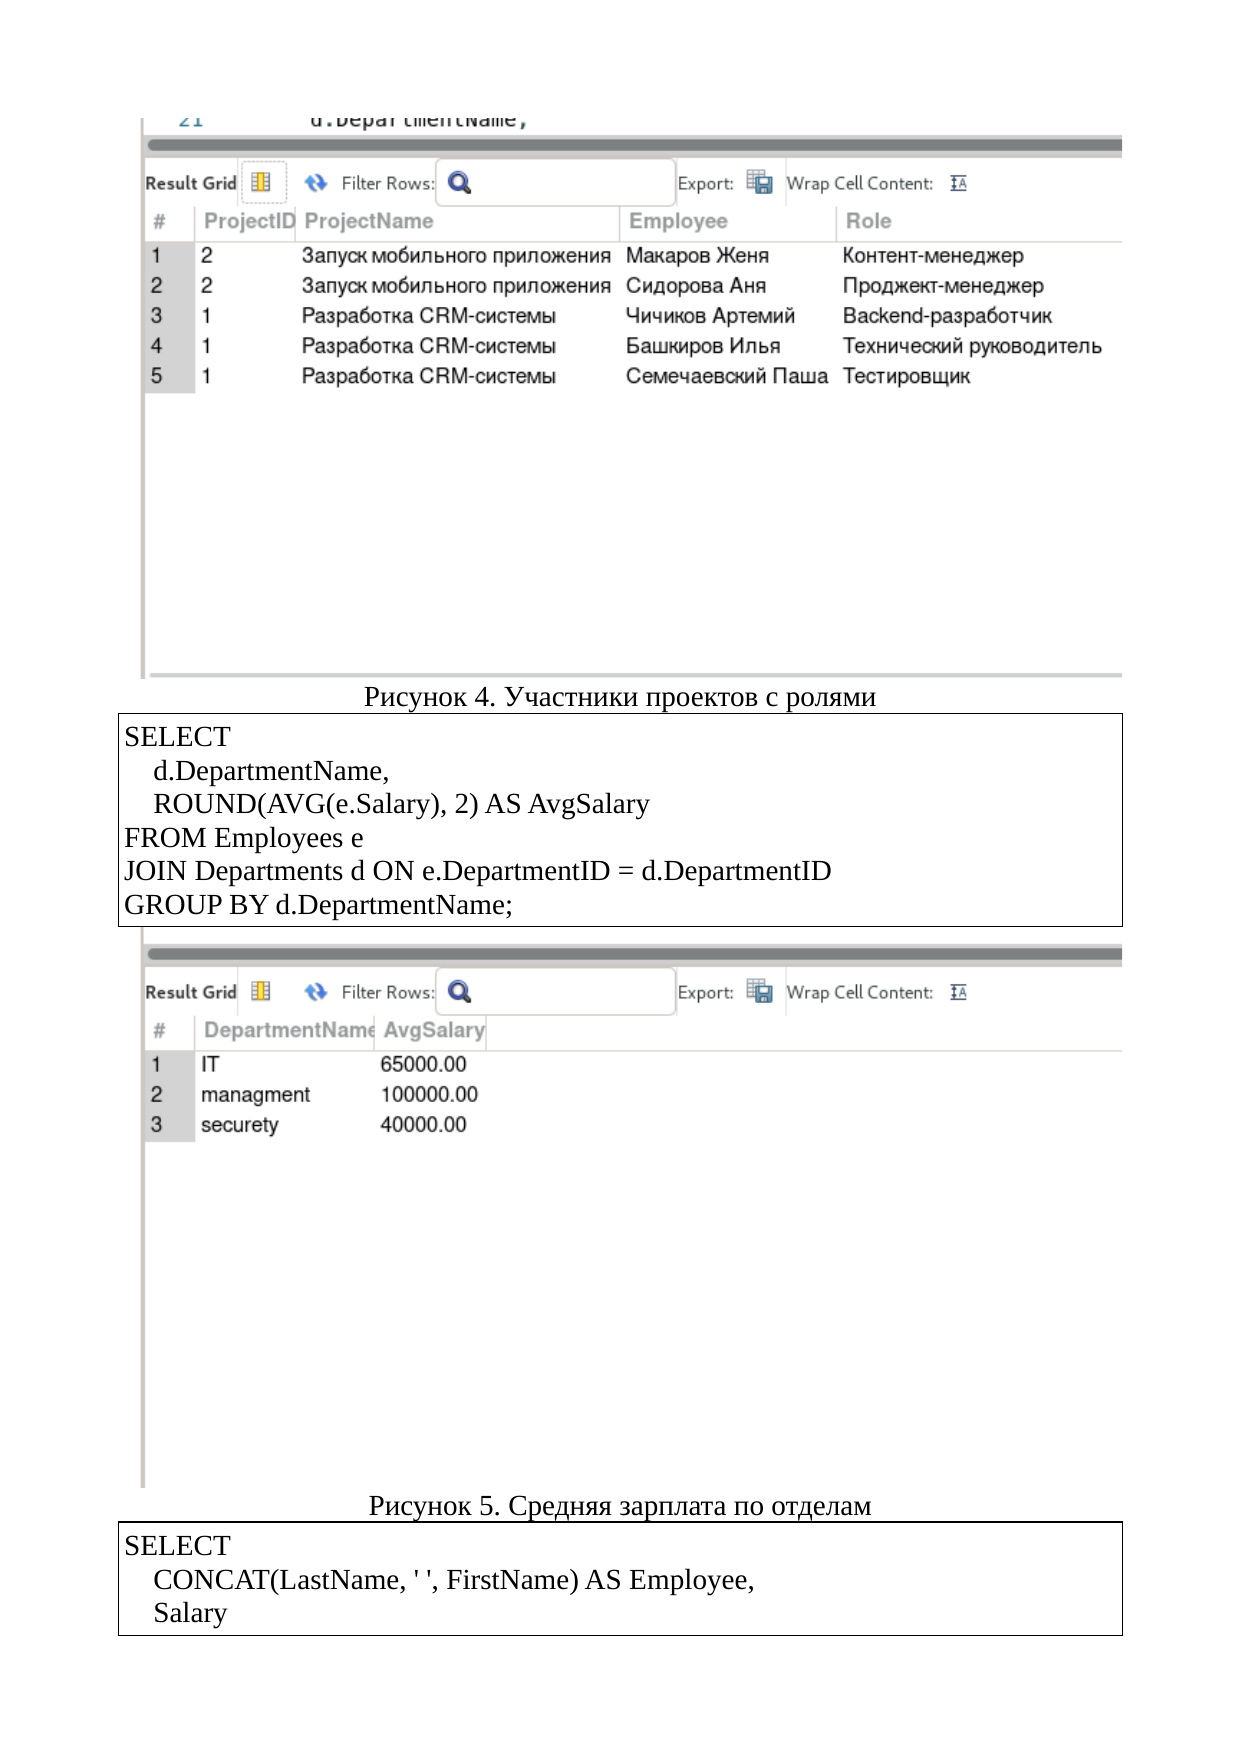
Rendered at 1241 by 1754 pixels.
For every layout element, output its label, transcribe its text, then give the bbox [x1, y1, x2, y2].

table_header SELECT CONCAT(LastName, ' ', FirstName) AS Employee, Salary [119, 1523, 1122, 1634]
table_header SELECT d.DepartmentName, ROUND(AVG(e.Salary), 2) AS AvgSalary FROM Employees e JOIN Departments d ON e.DepartmentID = d.DepartmentID GROUP BY d.DepartmentName; [119, 714, 1122, 926]
picture [118, 927, 1123, 1488]
picture [118, 118, 1123, 679]
text Рисунок 4. Участники проектов с ролями [118, 679, 1122, 712]
text Рисунок 5. Средняя зарплата по отделам [118, 1488, 1122, 1521]
